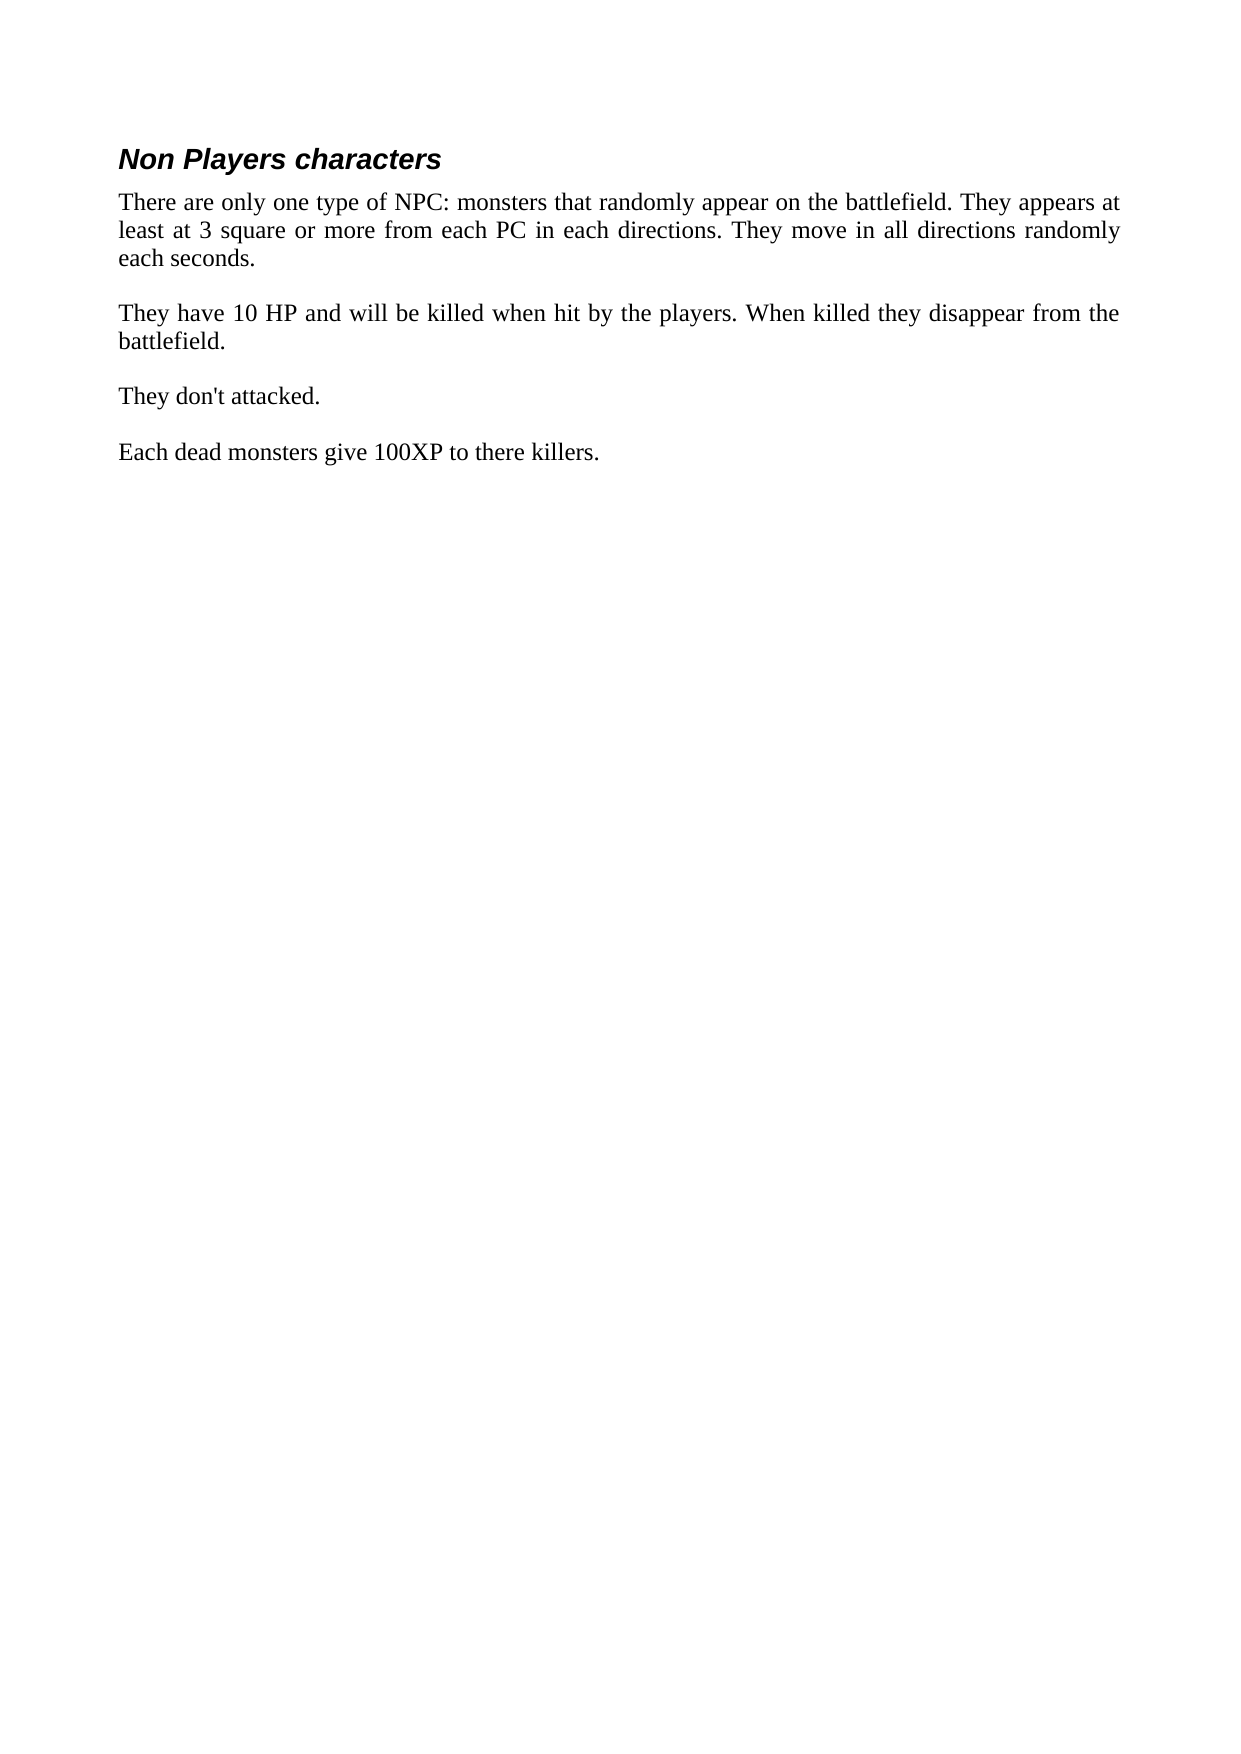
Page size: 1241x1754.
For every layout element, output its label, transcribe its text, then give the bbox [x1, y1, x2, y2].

text They don't attacked. [118, 382, 1122, 410]
subtitle Non Players characters [118, 143, 1122, 176]
text They have 10 HP and will be killed when hit by the players. When killed they disappear from the battlefield. [118, 299, 1122, 354]
text There are only one type of NPC: monsters that randomly appear on the battlefield. They appears at least at 3 square or more from each PC in each directions. They move in all directions randomly each seconds. [118, 188, 1122, 271]
text Each dead monsters give 100XP to there killers. [118, 438, 1122, 465]
